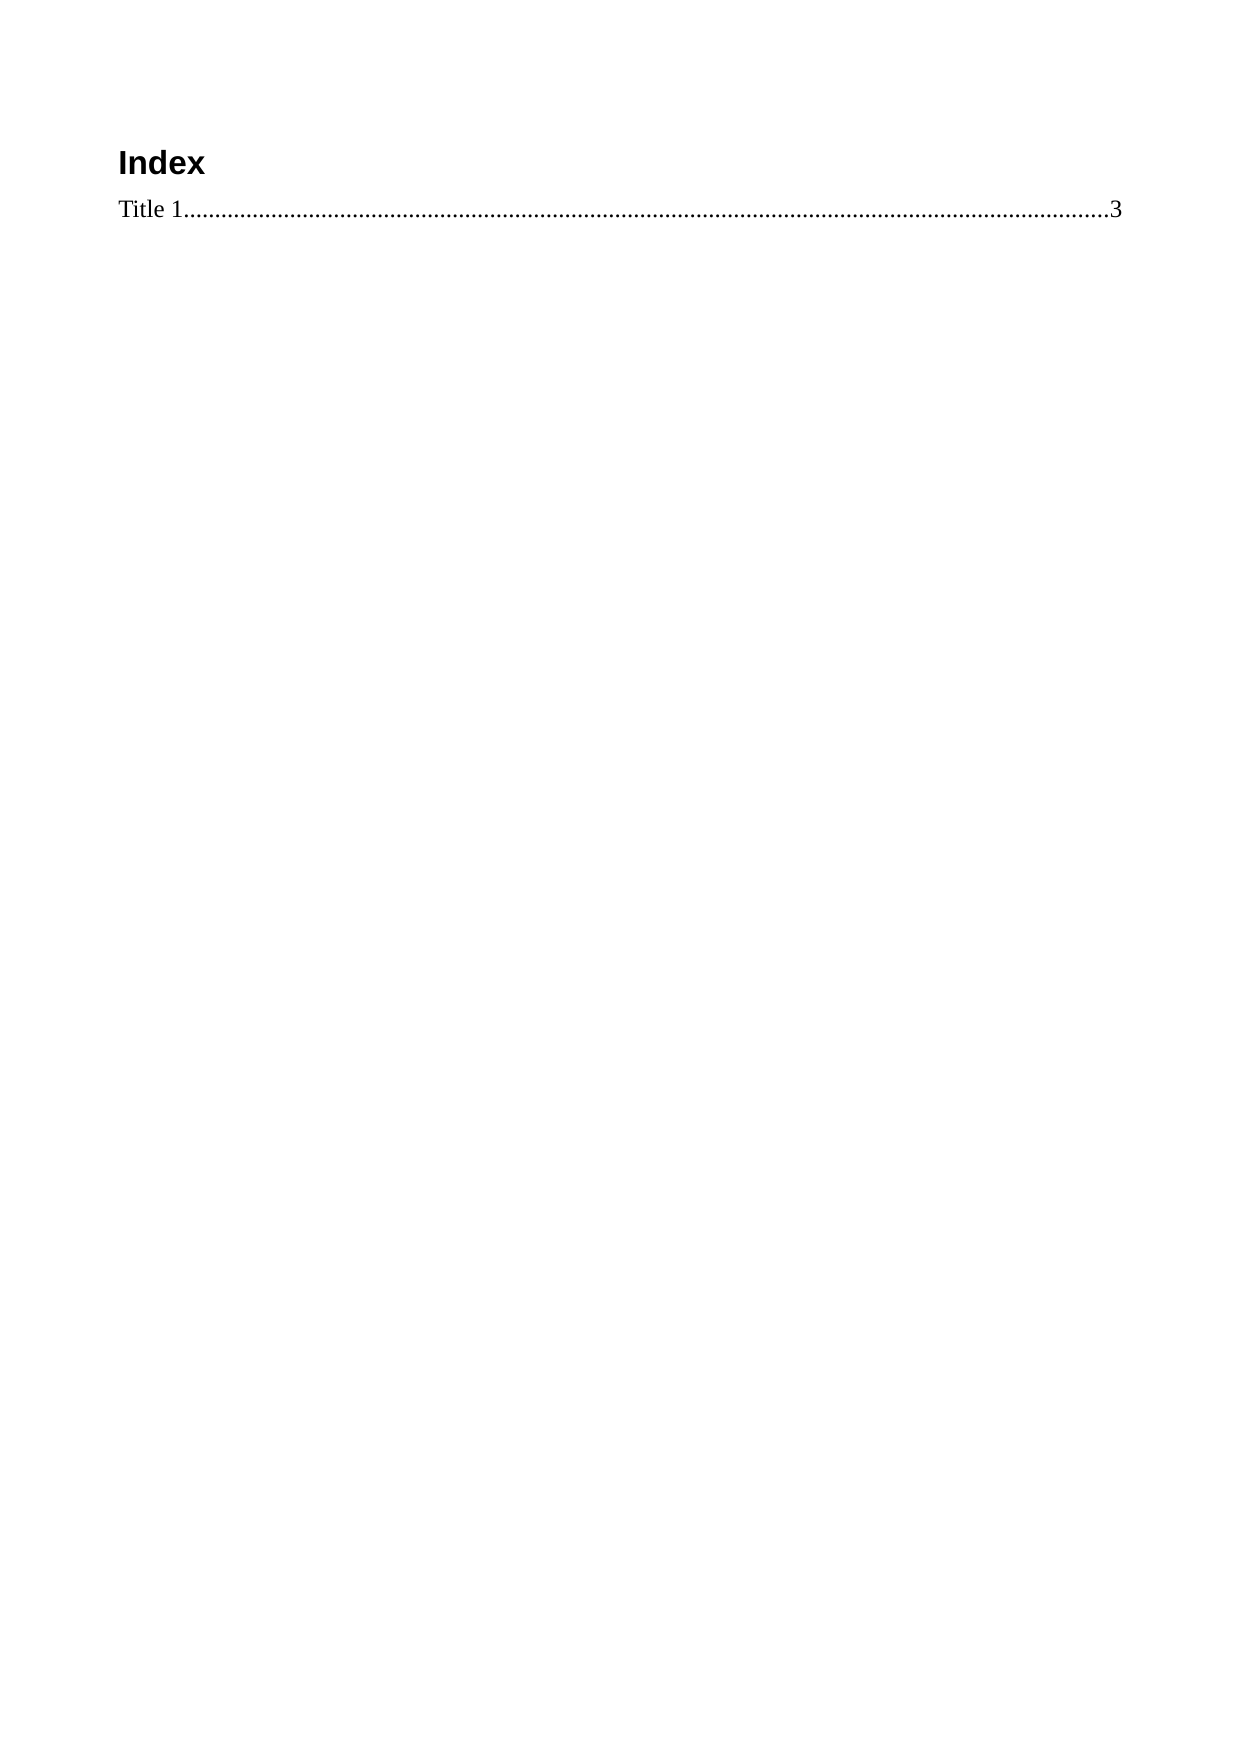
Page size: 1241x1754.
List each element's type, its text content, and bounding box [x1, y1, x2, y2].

text Title 1 3 [118, 194, 1122, 223]
subtitle Index [118, 143, 1122, 182]
